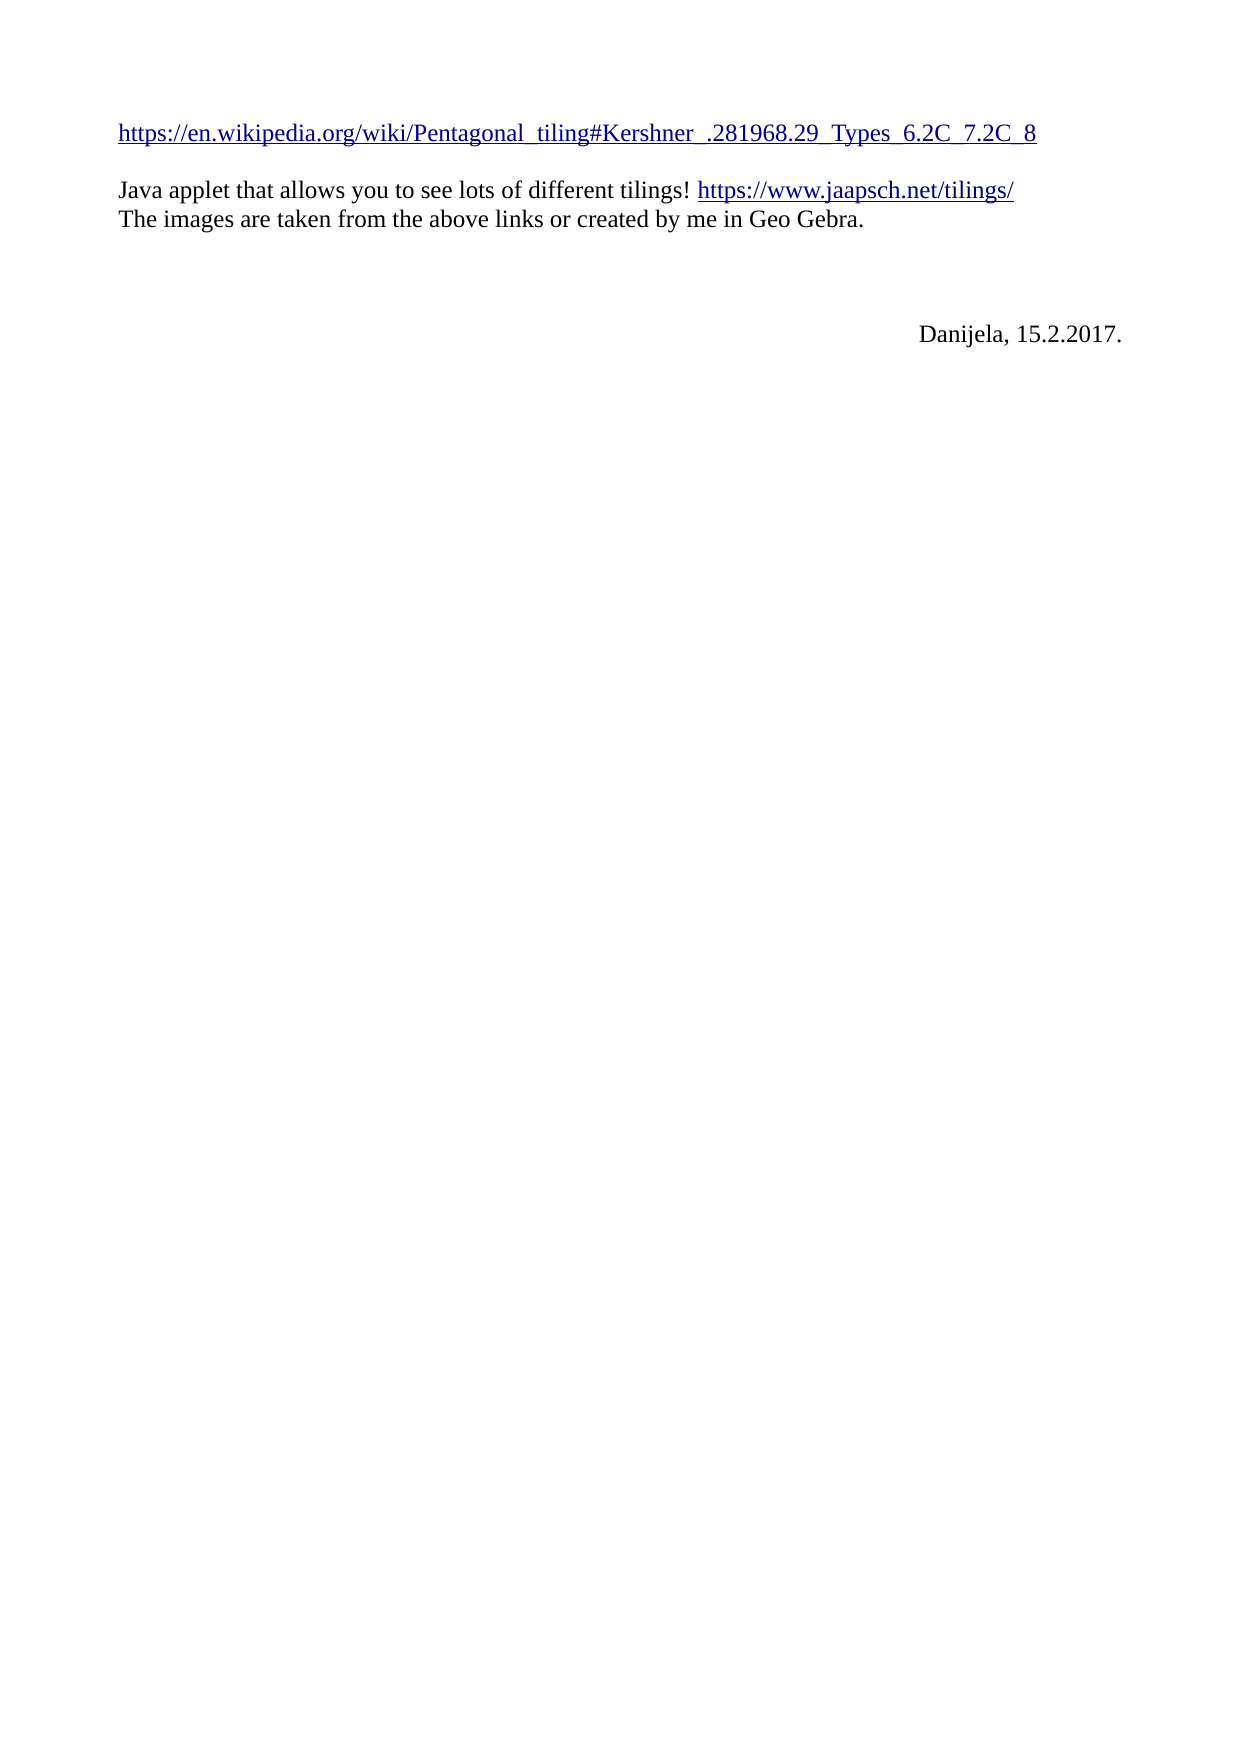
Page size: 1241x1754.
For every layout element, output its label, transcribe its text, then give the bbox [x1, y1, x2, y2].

text Java applet that allows you to see lots of different tilings! https://www.jaapsch.net/tilings/ [118, 176, 1122, 204]
text The images are taken from the above links or created by me in Geo Gebra. [118, 204, 1122, 233]
text Danijela, 15.2.2017. [118, 319, 1122, 348]
text https://en.wikipedia.org/wiki/Pentagonal_tiling#Kershner_.281968.29_Types_6.2C_7.2C_8 [118, 118, 1122, 147]
